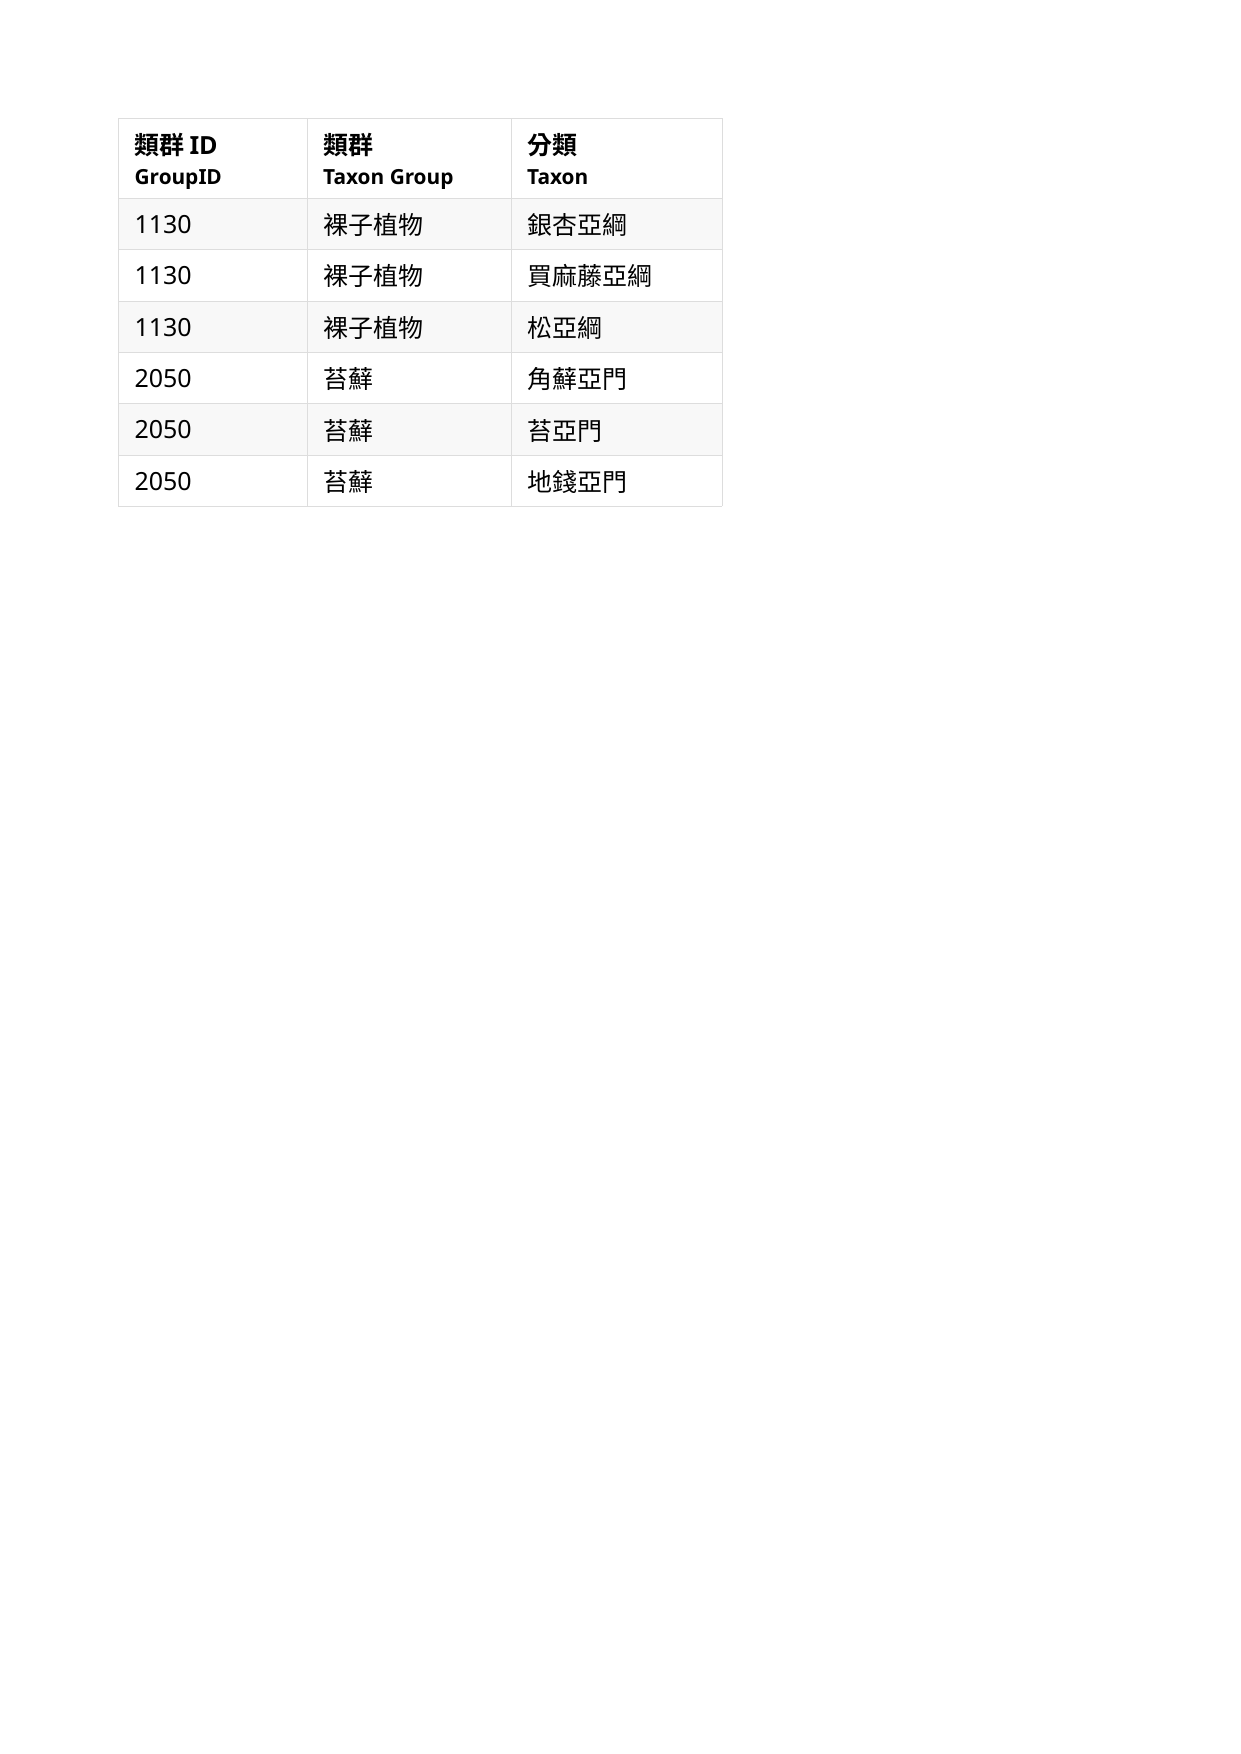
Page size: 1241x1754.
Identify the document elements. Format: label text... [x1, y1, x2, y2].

table_cell 松亞綱 [512, 302, 722, 352]
table_header 類群 Taxon Group [308, 119, 511, 198]
table_cell 2050 [119, 353, 307, 403]
table_cell 苔亞門 [512, 404, 722, 455]
table_cell 2050 [119, 404, 307, 455]
table_cell 1130 [119, 302, 307, 352]
table_cell 裸子植物 [308, 250, 511, 301]
table_cell 2050 [119, 456, 307, 506]
table_cell 苔蘚 [308, 404, 511, 455]
table_cell 銀杏亞綱 [512, 199, 722, 249]
table_header 類群ID GroupID [119, 119, 307, 198]
table_cell 角蘚亞門 [512, 353, 722, 403]
table_cell 1130 [119, 250, 307, 301]
table_cell 苔蘚 [308, 353, 511, 403]
table_cell 苔蘚 [308, 456, 511, 506]
table_cell 1130 [119, 199, 307, 249]
table_cell 裸子植物 [308, 199, 511, 249]
table_header 分類 Taxon [512, 119, 722, 198]
table_cell 裸子植物 [308, 302, 511, 352]
table_cell 買麻藤亞綱 [512, 250, 722, 301]
table_cell 地錢亞門 [512, 456, 722, 506]
